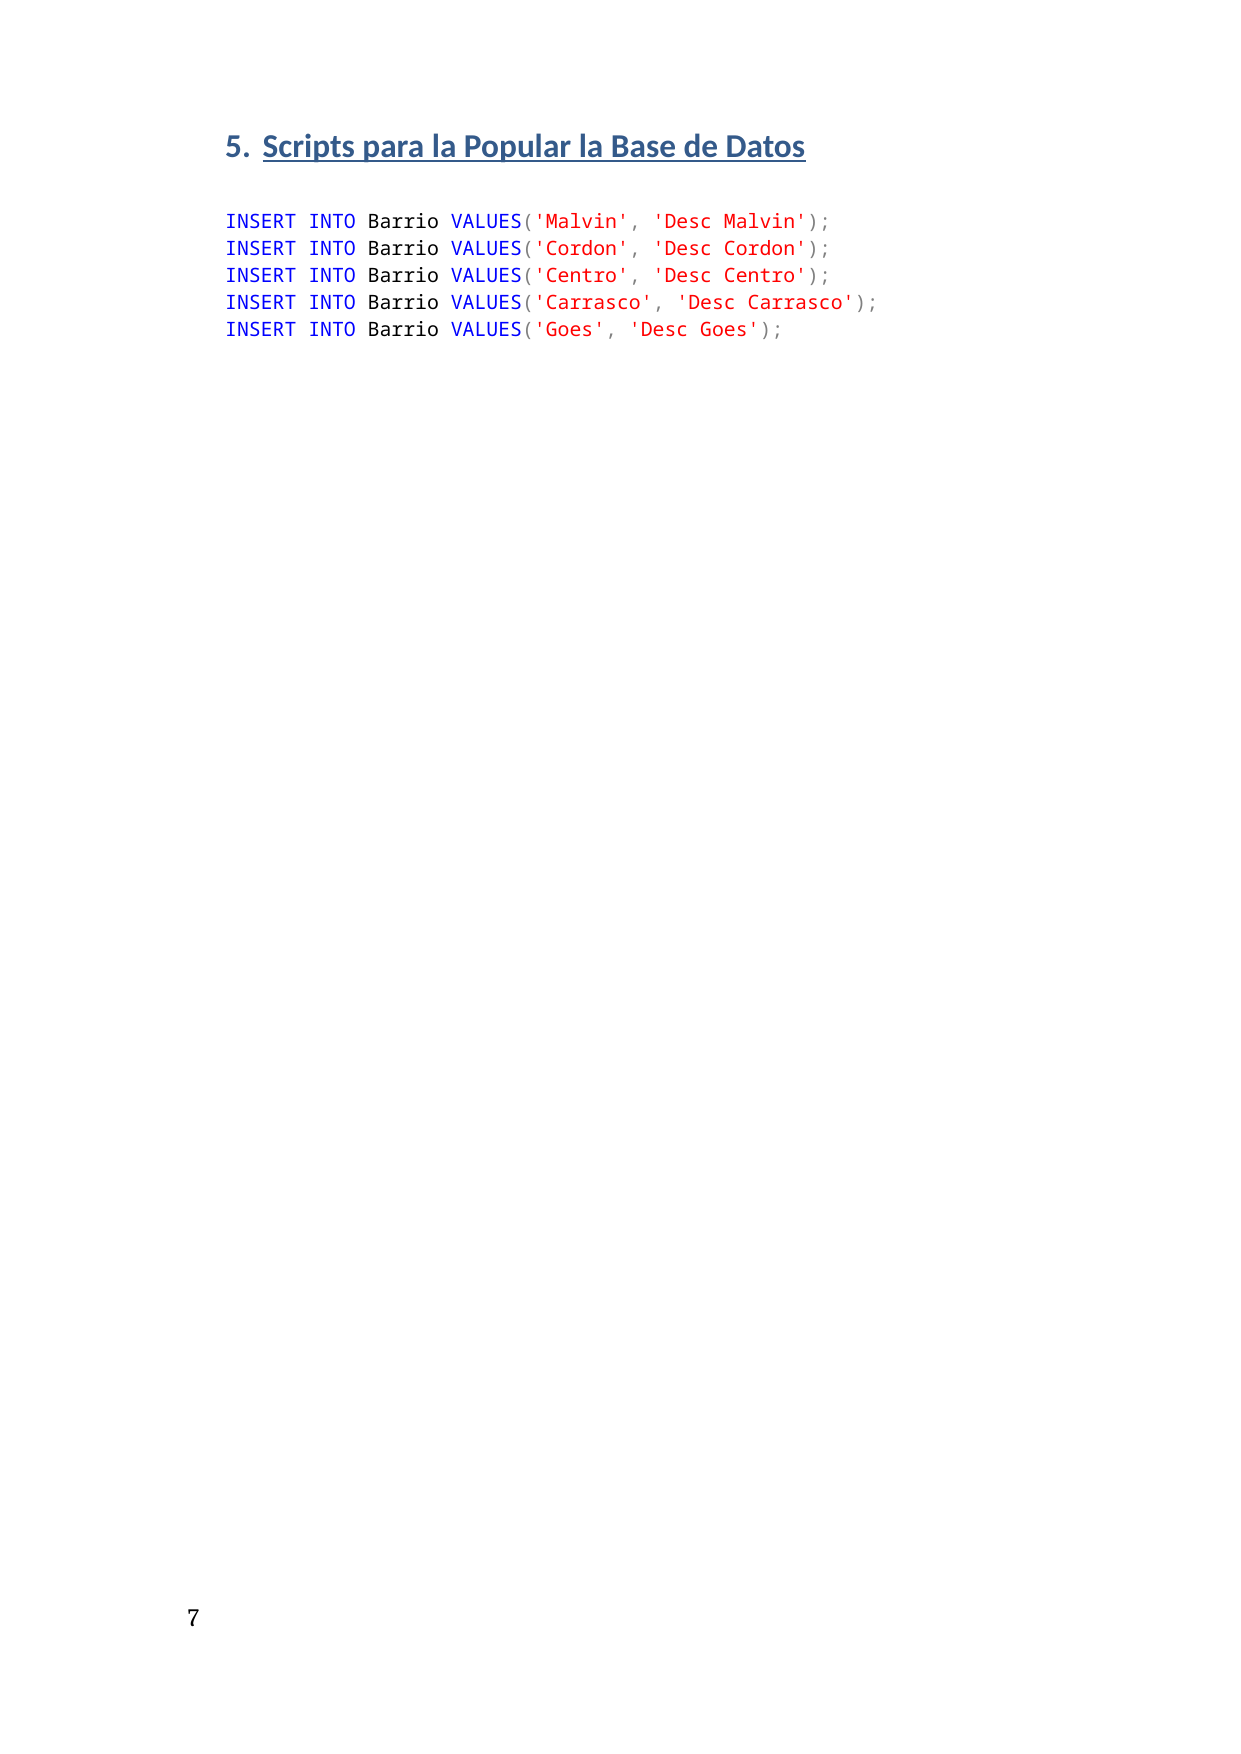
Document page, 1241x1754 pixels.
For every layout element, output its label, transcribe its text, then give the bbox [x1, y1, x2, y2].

list Scripts para la Popular la Base de Datos [225, 125, 1053, 166]
text INSERT INTO Barrio VALUES('Malvin', 'Desc Malvin'); [225, 207, 1053, 234]
text INSERT INTO Barrio VALUES('Centro', 'Desc Centro'); [225, 261, 1053, 288]
text INSERT INTO Barrio VALUES('Cordon', 'Desc Cordon'); [225, 234, 1053, 261]
text INSERT INTO Barrio VALUES('Carrasco', 'Desc Carrasco'); [225, 288, 1053, 315]
text INSERT INTO Barrio VALUES('Goes', 'Desc Goes'); [225, 315, 1053, 342]
